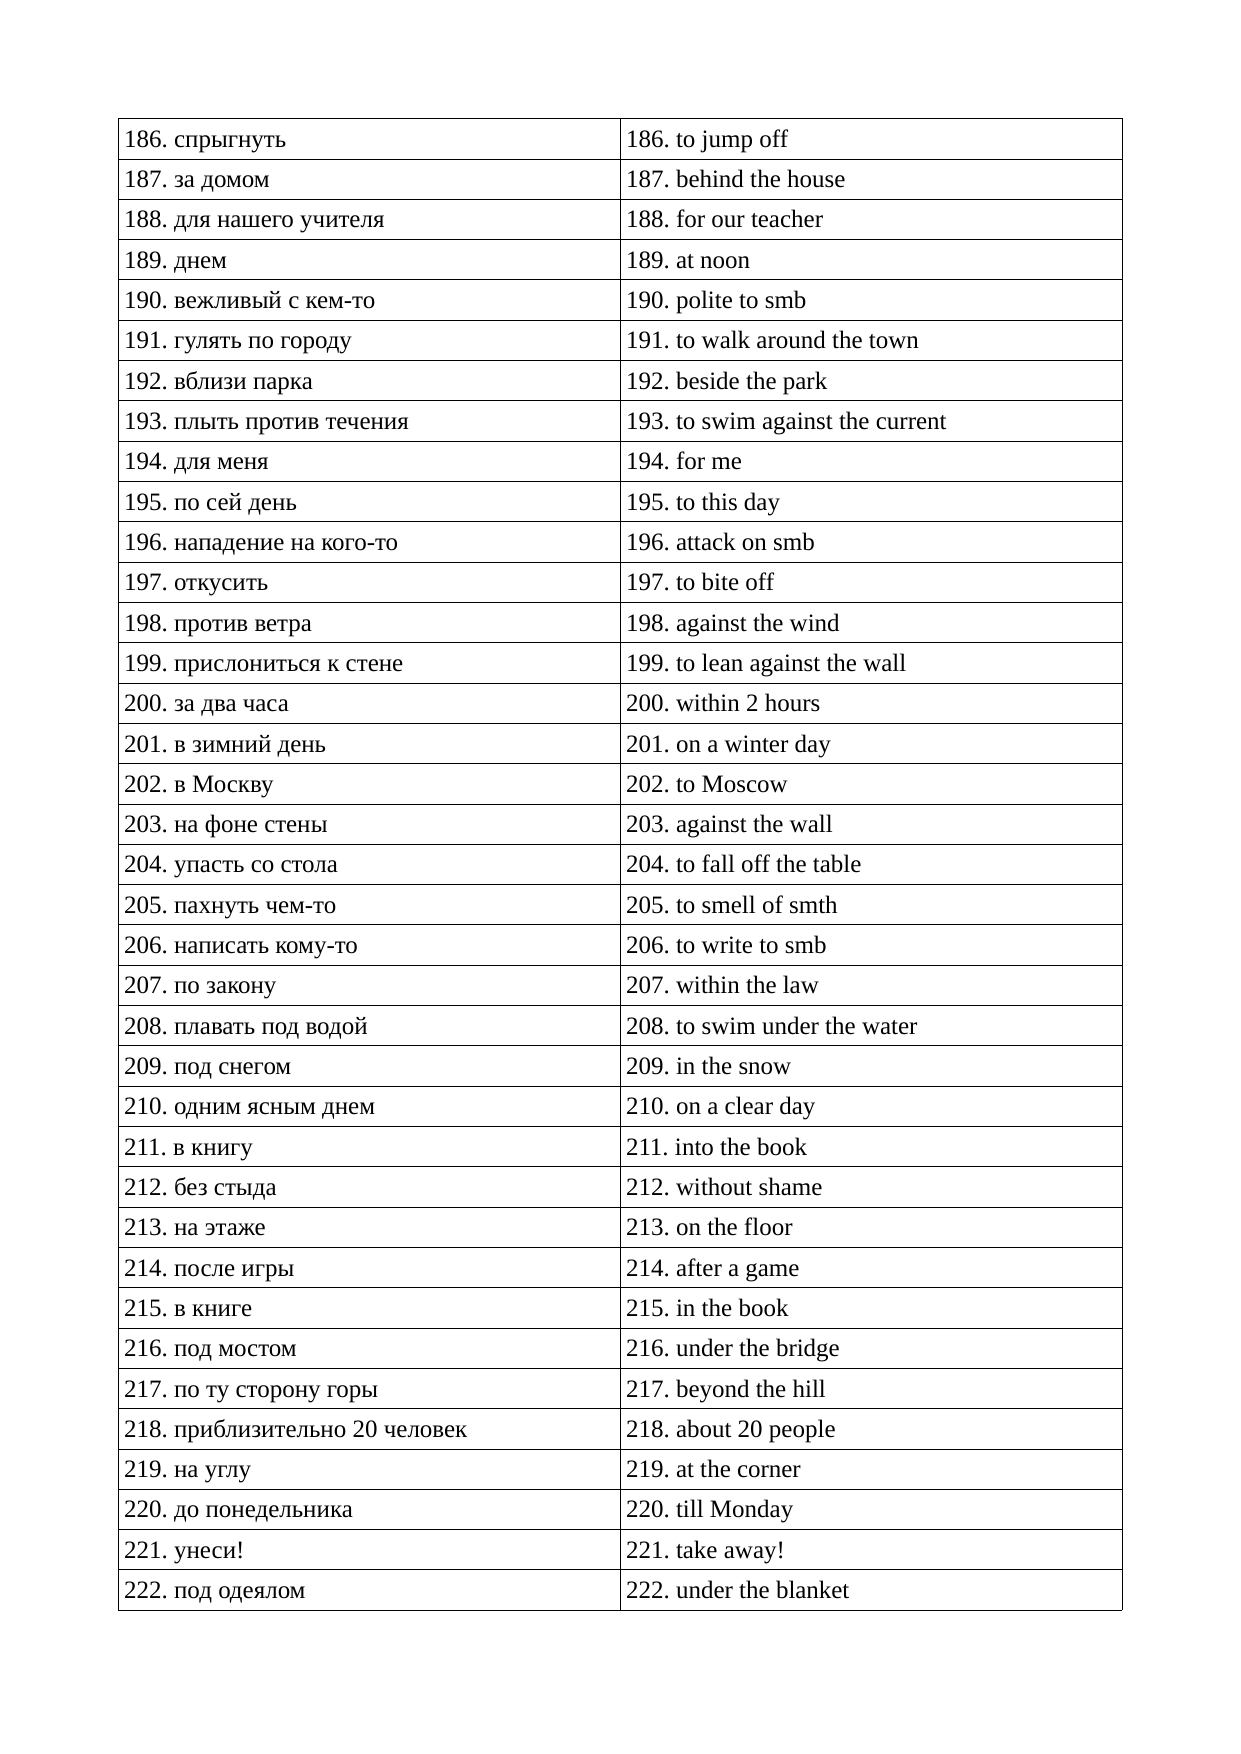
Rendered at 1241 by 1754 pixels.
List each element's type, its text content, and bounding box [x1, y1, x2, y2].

table_cell 189. днем [119, 240, 620, 279]
table_cell 213. на этаже [119, 1208, 620, 1247]
table_cell 192. beside the park [621, 361, 1122, 400]
table_cell 186. спрыгнуть [119, 119, 620, 158]
table_cell 210. on a clear day [621, 1087, 1122, 1126]
table_cell 205. пахнуть чем-то [119, 885, 620, 924]
table_cell 221. take away! [621, 1530, 1122, 1569]
table_cell 189. at noon [621, 240, 1122, 279]
table_cell 200. за два часа [119, 684, 620, 723]
table_cell 222. under the blanket [621, 1570, 1122, 1610]
table_cell 221. унеси! [119, 1530, 620, 1569]
table_cell 211. into the book [621, 1127, 1122, 1166]
table_cell 217. beyond the hill [621, 1369, 1122, 1408]
table_cell 222. под одеялом [119, 1570, 620, 1610]
table_cell 187. behind the house [621, 160, 1122, 199]
table_cell 220. till Monday [621, 1490, 1122, 1529]
table_cell 214. after a game [621, 1248, 1122, 1287]
table_cell 208. плавать под водой [119, 1006, 620, 1045]
table_cell 193. плыть против течения [119, 401, 620, 441]
table_cell 200. within 2 hours [621, 684, 1122, 723]
table_cell 209. под снегом [119, 1046, 620, 1086]
table_cell 218. приблизительно 20 человек [119, 1409, 620, 1448]
table_cell 216. под мостом [119, 1329, 620, 1368]
table_cell 193. to swim against the current [621, 401, 1122, 441]
table_cell 214. после игры [119, 1248, 620, 1287]
table_cell 205. to smell of smth [621, 885, 1122, 924]
table_cell 215. в книге [119, 1288, 620, 1327]
table_cell 204. to fall off the table [621, 845, 1122, 884]
table_cell 188. for our teacher [621, 200, 1122, 239]
table_cell 191. гулять по городу [119, 321, 620, 360]
table_cell 220. до понедельника [119, 1490, 620, 1529]
table_cell 195. по сей день [119, 482, 620, 521]
table_cell 197. to bite off [621, 563, 1122, 602]
table_cell 206. написать кому-то [119, 925, 620, 965]
table_cell 201. в зимний день [119, 724, 620, 763]
table_cell 209. in the snow [621, 1046, 1122, 1086]
table_cell 198. против ветра [119, 603, 620, 642]
table_cell 215. in the book [621, 1288, 1122, 1327]
table_cell 190. вежливый с кем-то [119, 280, 620, 320]
table_cell 187. за домом [119, 160, 620, 199]
table_cell 199. прислониться к стене [119, 643, 620, 682]
table_cell 219. на углу [119, 1450, 620, 1489]
table_cell 206. to write to smb [621, 925, 1122, 965]
table_cell 190. polite to smb [621, 280, 1122, 320]
table_cell 203. на фоне стены [119, 805, 620, 844]
table_cell 186. to jump off [621, 119, 1122, 158]
table_cell 219. at the corner [621, 1450, 1122, 1489]
table_cell 188. для нашего учителя [119, 200, 620, 239]
table_cell 212. без стыда [119, 1167, 620, 1207]
table_cell 199. to lean against the wall [621, 643, 1122, 682]
table_cell 208. to swim under the water [621, 1006, 1122, 1045]
table_cell 196. нападение на кого-то [119, 522, 620, 562]
table_cell 198. against the wind [621, 603, 1122, 642]
table_cell 201. on a winter day [621, 724, 1122, 763]
table_cell 203. against the wall [621, 805, 1122, 844]
table_cell 192. вблизи парка [119, 361, 620, 400]
table_cell 204. упасть со стола [119, 845, 620, 884]
table_cell 194. для меня [119, 442, 620, 481]
table_cell 202. в Москву [119, 764, 620, 803]
table_cell 212. without shame [621, 1167, 1122, 1207]
table_cell 213. on the floor [621, 1208, 1122, 1247]
table_cell 191. to walk around the town [621, 321, 1122, 360]
table_cell 202. to Moscow [621, 764, 1122, 803]
table_cell 217. по ту сторону горы [119, 1369, 620, 1408]
table_cell 195. to this day [621, 482, 1122, 521]
table_cell 197. откусить [119, 563, 620, 602]
table_cell 207. within the law [621, 966, 1122, 1005]
table_cell 210. одним ясным днем [119, 1087, 620, 1126]
table_cell 211. в книгу [119, 1127, 620, 1166]
table_cell 194. for me [621, 442, 1122, 481]
table_cell 216. under the bridge [621, 1329, 1122, 1368]
table_cell 218. about 20 people [621, 1409, 1122, 1448]
table_cell 207. по закону [119, 966, 620, 1005]
table_cell 196. attack on smb [621, 522, 1122, 562]
